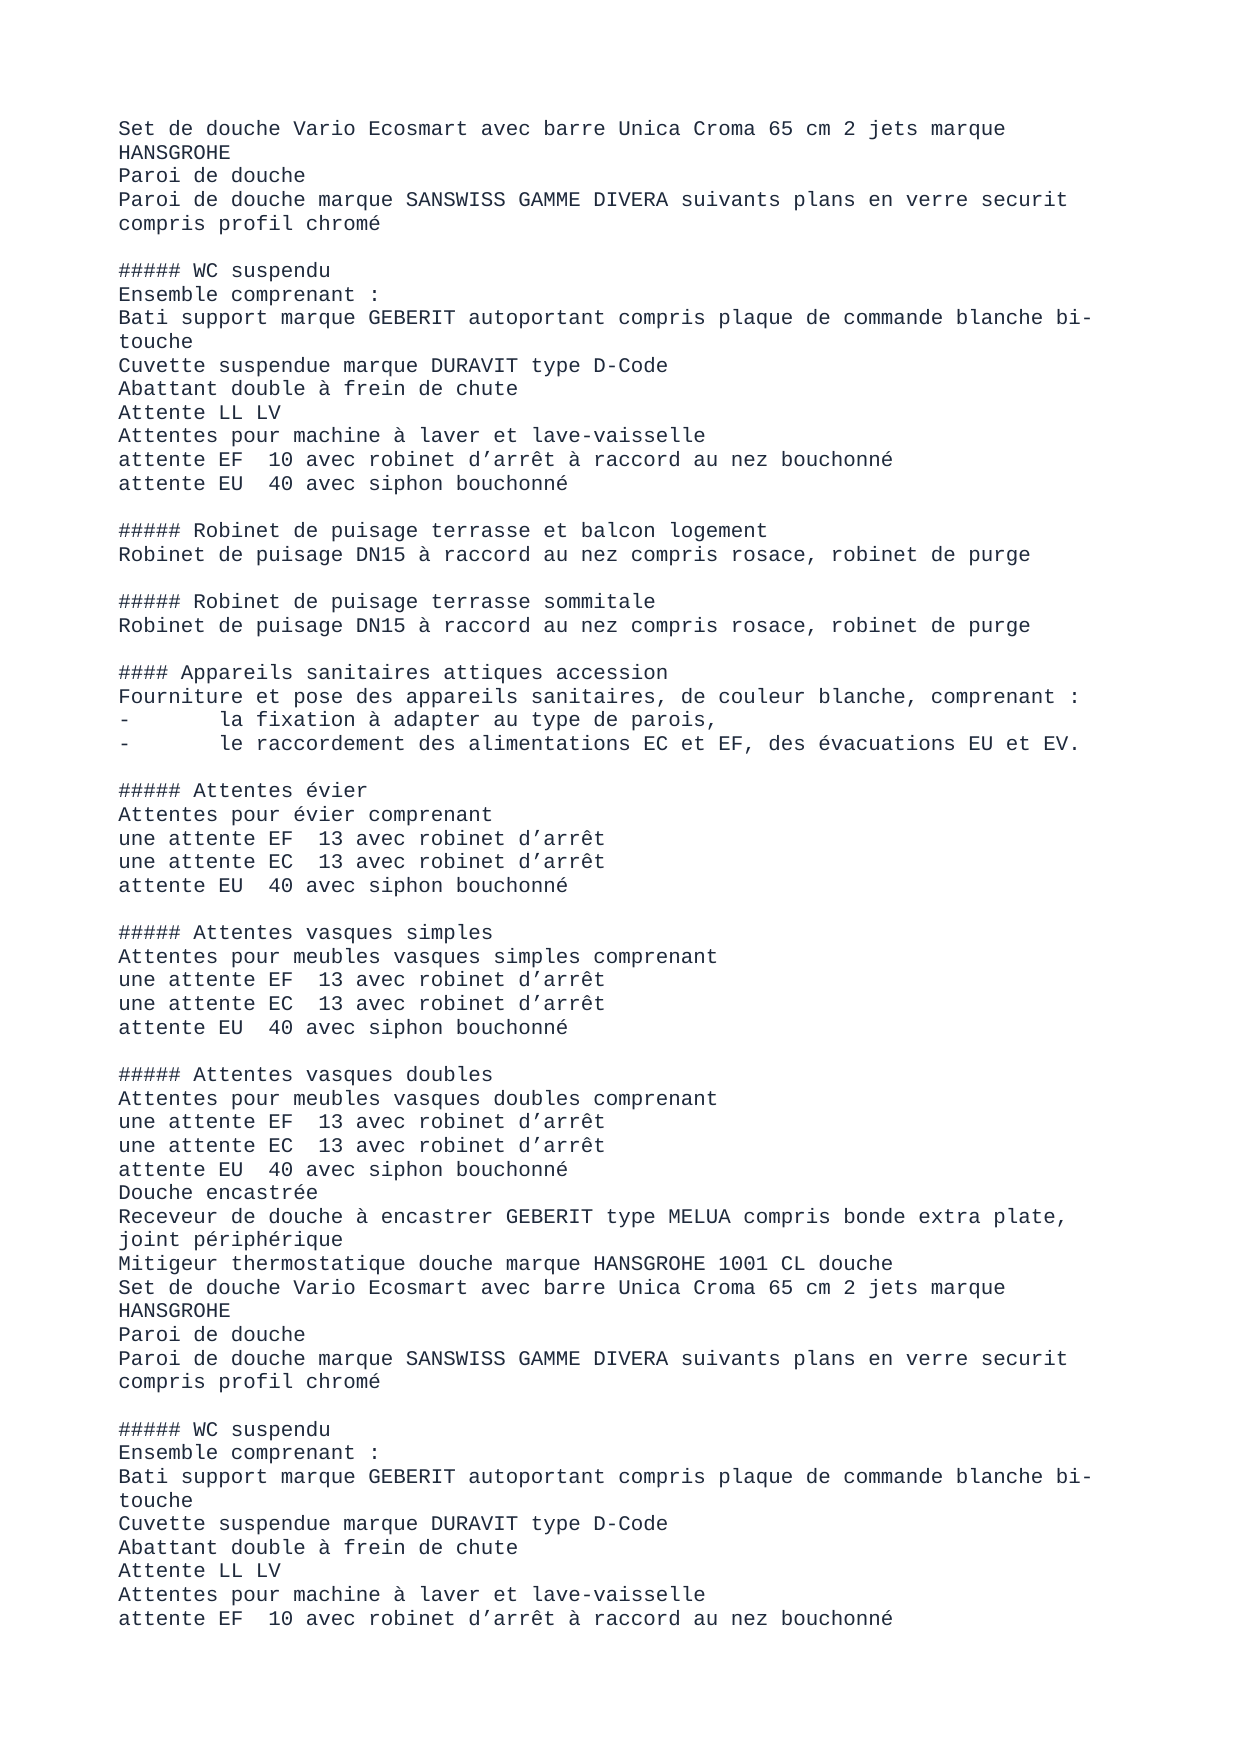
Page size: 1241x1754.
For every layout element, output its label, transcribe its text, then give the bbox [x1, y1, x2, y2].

text une attente EF 13 avec robinet d’arrêt [118, 969, 1122, 993]
text Attentes pour évier comprenant [118, 804, 1122, 827]
text attente EU 40 avec siphon bouchonné [118, 473, 1122, 496]
text attente EU 40 avec siphon bouchonné [118, 875, 1122, 898]
text Abattant double à frein de chute [118, 378, 1122, 402]
text Douche encastrée [118, 1182, 1122, 1206]
text ##### Attentes vasques doubles [118, 1064, 1122, 1088]
text Cuvette suspendue marque DURAVIT type D-Code [118, 1513, 1122, 1537]
text - le raccordement des alimentations EC et EF, des évacuations EU et EV. [118, 733, 1122, 757]
text Attentes pour meubles vasques simples comprenant [118, 946, 1122, 969]
text Attentes pour machine à laver et lave-vaisselle [118, 426, 1122, 449]
text Attente LL LV [118, 402, 1122, 426]
text une attente EC 13 avec robinet d’arrêt [118, 993, 1122, 1017]
text - la fixation à adapter au type de parois, [118, 709, 1122, 733]
text une attente EF 13 avec robinet d’arrêt [118, 1111, 1122, 1135]
text Cuvette suspendue marque DURAVIT type D-Code [118, 354, 1122, 378]
text Fourniture et pose des appareils sanitaires, de couleur blanche, comprenant : [118, 686, 1122, 709]
text ##### WC suspendu [118, 260, 1122, 284]
text attente EF 10 avec robinet d’arrêt à raccord au nez bouchonné [118, 449, 1122, 473]
text Robinet de puisage DN15 à raccord au nez compris rosace, robinet de purge [118, 544, 1122, 567]
text Ensemble comprenant : [118, 1442, 1122, 1466]
text Attentes pour machine à laver et lave-vaisselle [118, 1584, 1122, 1608]
text Paroi de douche [118, 1324, 1122, 1348]
text Bati support marque GEBERIT autoportant compris plaque de commande blanche bi-touche [118, 1466, 1122, 1513]
text Mitigeur thermostatique douche marque HANSGROHE 1001 CL douche [118, 1253, 1122, 1277]
text Paroi de douche marque SANSWISS GAMME DIVERA suivants plans en verre securit compris profil chromé [118, 1348, 1122, 1395]
text ##### Attentes évier [118, 780, 1122, 804]
text attente EU 40 avec siphon bouchonné [118, 1017, 1122, 1040]
text Paroi de douche marque SANSWISS GAMME DIVERA suivants plans en verre securit compris profil chromé [118, 189, 1122, 236]
text Bati support marque GEBERIT autoportant compris plaque de commande blanche bi-touche [118, 307, 1122, 354]
text Set de douche Vario Ecosmart avec barre Unica Croma 65 cm 2 jets marque HANSGROHE [118, 1277, 1122, 1324]
text Attente LL LV [118, 1561, 1122, 1584]
text Set de douche Vario Ecosmart avec barre Unica Croma 65 cm 2 jets marque HANSGROHE [118, 118, 1122, 165]
text une attente EC 13 avec robinet d’arrêt [118, 1135, 1122, 1158]
text Abattant double à frein de chute [118, 1537, 1122, 1561]
text attente EU 40 avec siphon bouchonné [118, 1158, 1122, 1182]
text Robinet de puisage DN15 à raccord au nez compris rosace, robinet de purge [118, 615, 1122, 638]
text Paroi de douche [118, 165, 1122, 189]
text Attentes pour meubles vasques doubles comprenant [118, 1088, 1122, 1111]
text ##### Robinet de puisage terrasse sommitale [118, 591, 1122, 615]
text #### Appareils sanitaires attiques accession [118, 662, 1122, 686]
text ##### WC suspendu [118, 1419, 1122, 1442]
text une attente EF 13 avec robinet d’arrêt [118, 827, 1122, 851]
text une attente EC 13 avec robinet d’arrêt [118, 851, 1122, 875]
text attente EF 10 avec robinet d’arrêt à raccord au nez bouchonné [118, 1608, 1122, 1631]
text ##### Robinet de puisage terrasse et balcon logement [118, 520, 1122, 544]
text Ensemble comprenant : [118, 284, 1122, 307]
text ##### Attentes vasques simples [118, 922, 1122, 946]
text Receveur de douche à encastrer GEBERIT type MELUA compris bonde extra plate, joint périphérique [118, 1206, 1122, 1253]
